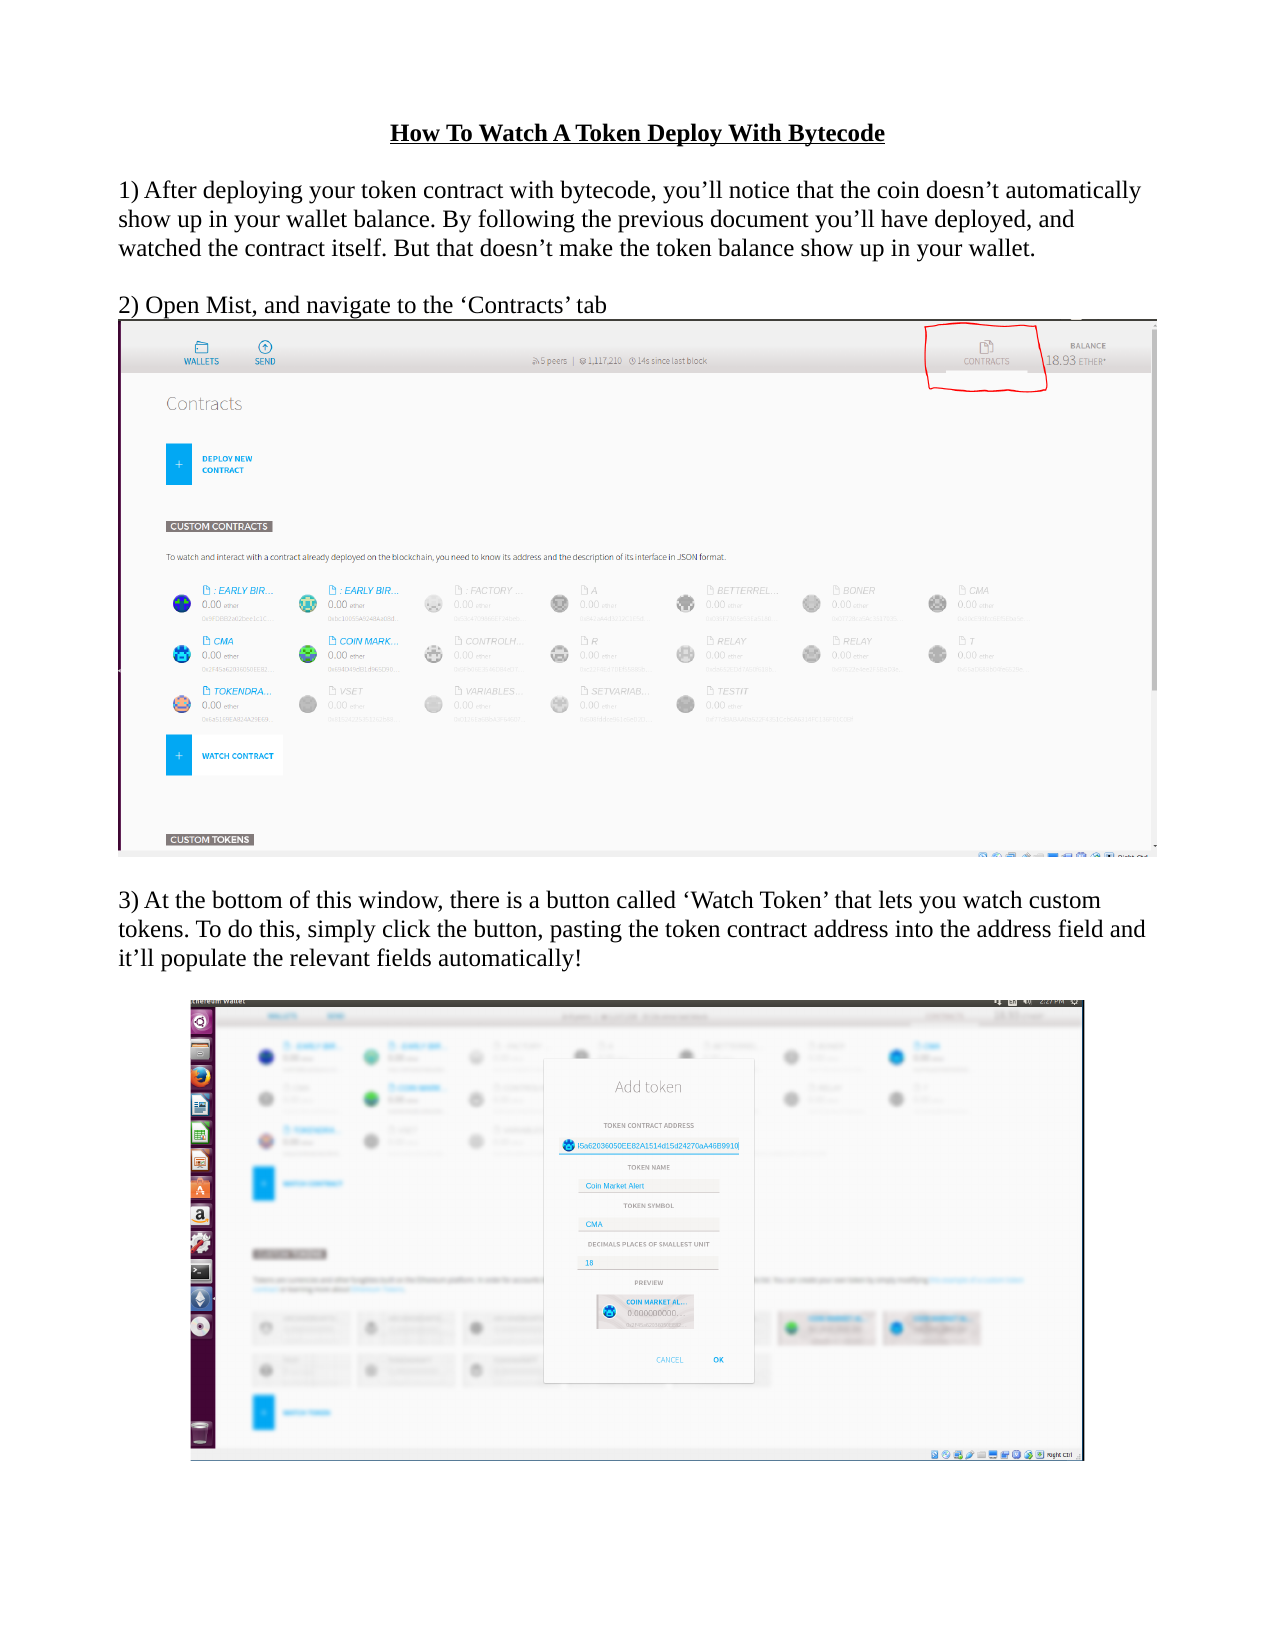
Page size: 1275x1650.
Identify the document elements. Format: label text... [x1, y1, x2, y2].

text How To Watch A Token Deploy With Bytecode [118, 118, 1157, 147]
text 1) After deploying your token contract with bytecode, you’ll notice that the coin doesn’t automatically show up in your wallet balance. By following the previous document you’ll have deployed, and watched the contract itself. But that doesn’t make the token balance show up in your wallet. [118, 176, 1157, 262]
text 2) Open Mist, and navigate to the ‘Contracts’ tab [118, 291, 1157, 319]
picture [118, 319, 1157, 857]
text 3) At the bottom of this window, there is a button called ‘Watch Token’ that lets you watch custom tokens. To do this, simply click the button, pasting the token contract address into the address field and it’ll populate the relevant fields automatically! [118, 885, 1157, 972]
picture [190, 1000, 1085, 1461]
